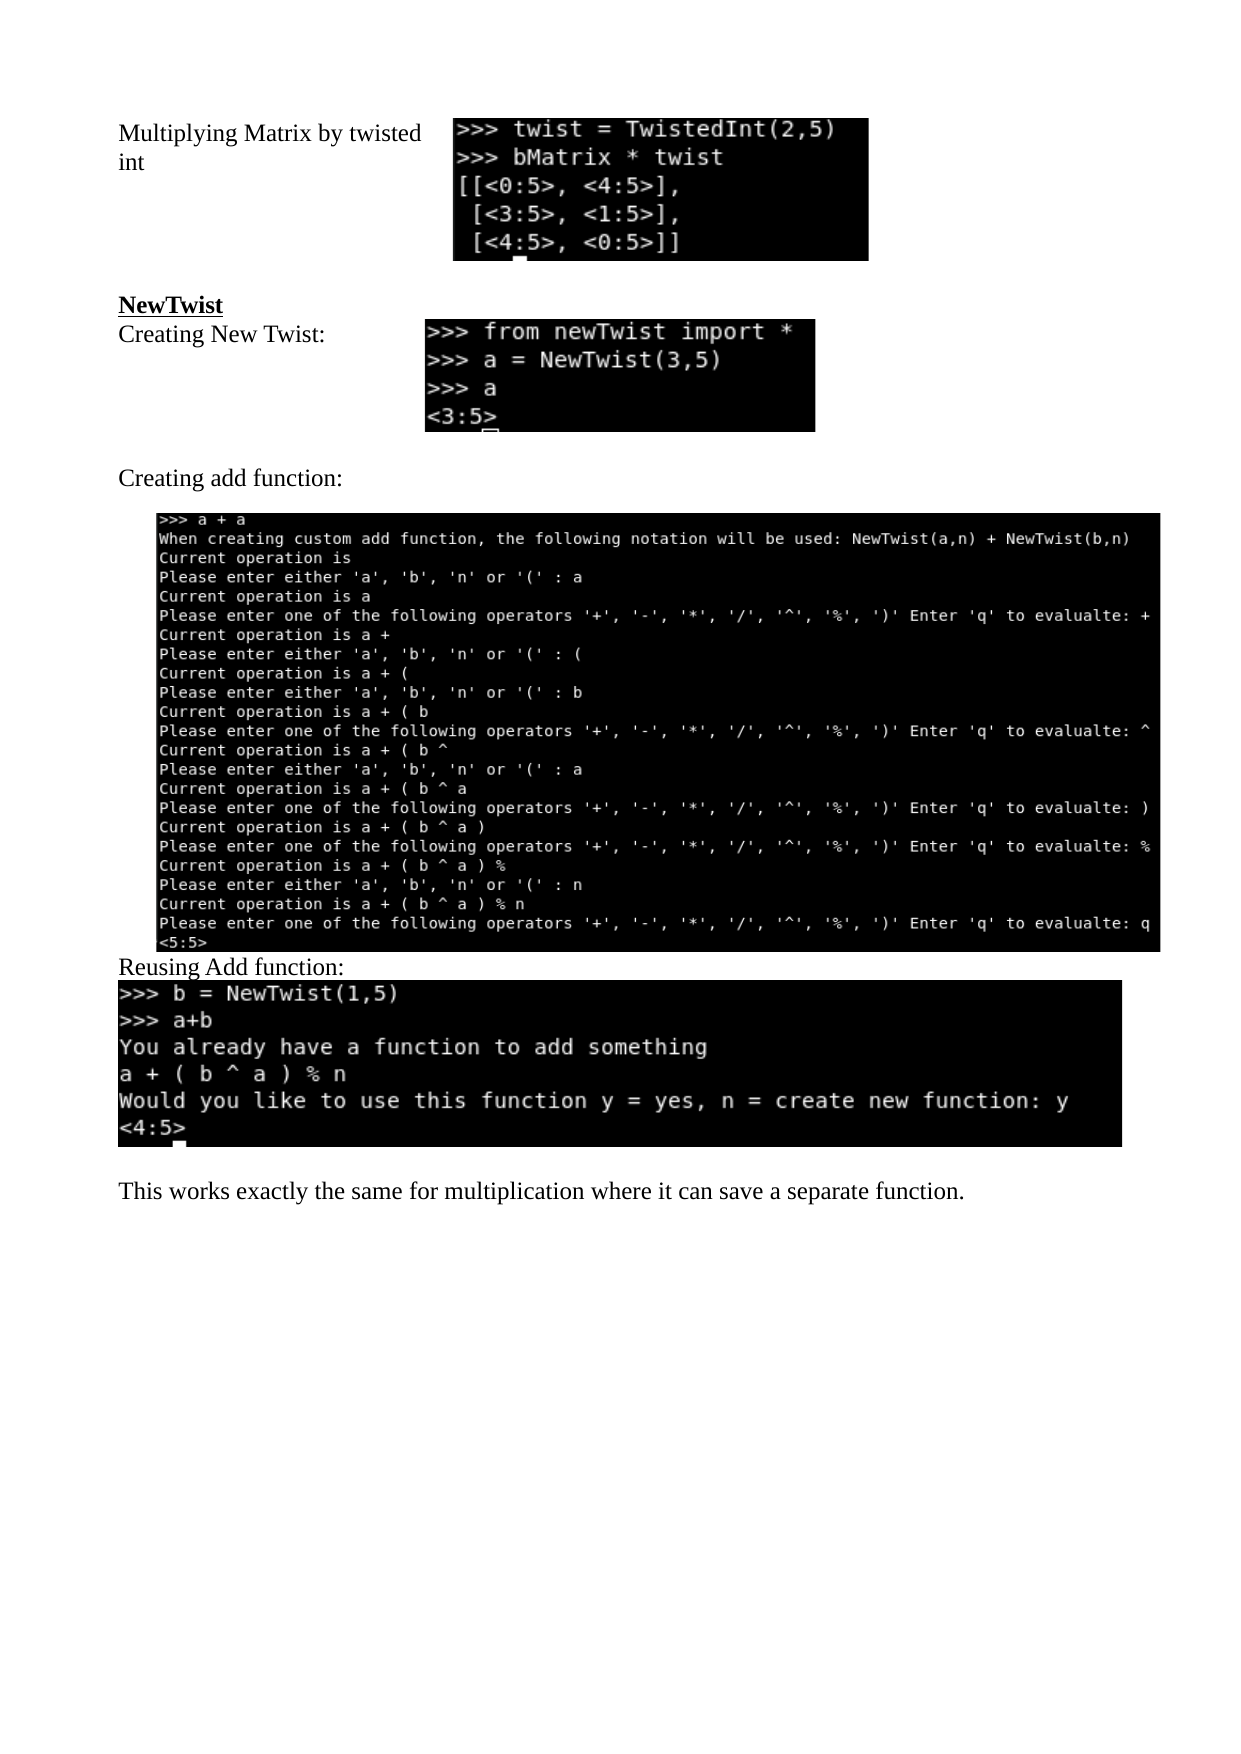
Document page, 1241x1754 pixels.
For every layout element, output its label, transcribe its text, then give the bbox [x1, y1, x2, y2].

picture [424, 319, 816, 432]
picture [156, 513, 1161, 952]
text Reusing Add function: [118, 492, 1122, 980]
text [869, 118, 1122, 176]
text This works exactly the same for multiplication where it can save a separate function. [118, 1176, 1122, 1204]
text NewTwist [118, 291, 1122, 319]
text Multiplying Matrix by twisted int [118, 118, 452, 176]
text Creating New Twist: [118, 319, 424, 348]
text [816, 319, 1122, 348]
text Creating add function: [118, 463, 1122, 492]
picture [118, 980, 1123, 1147]
picture [452, 118, 869, 261]
